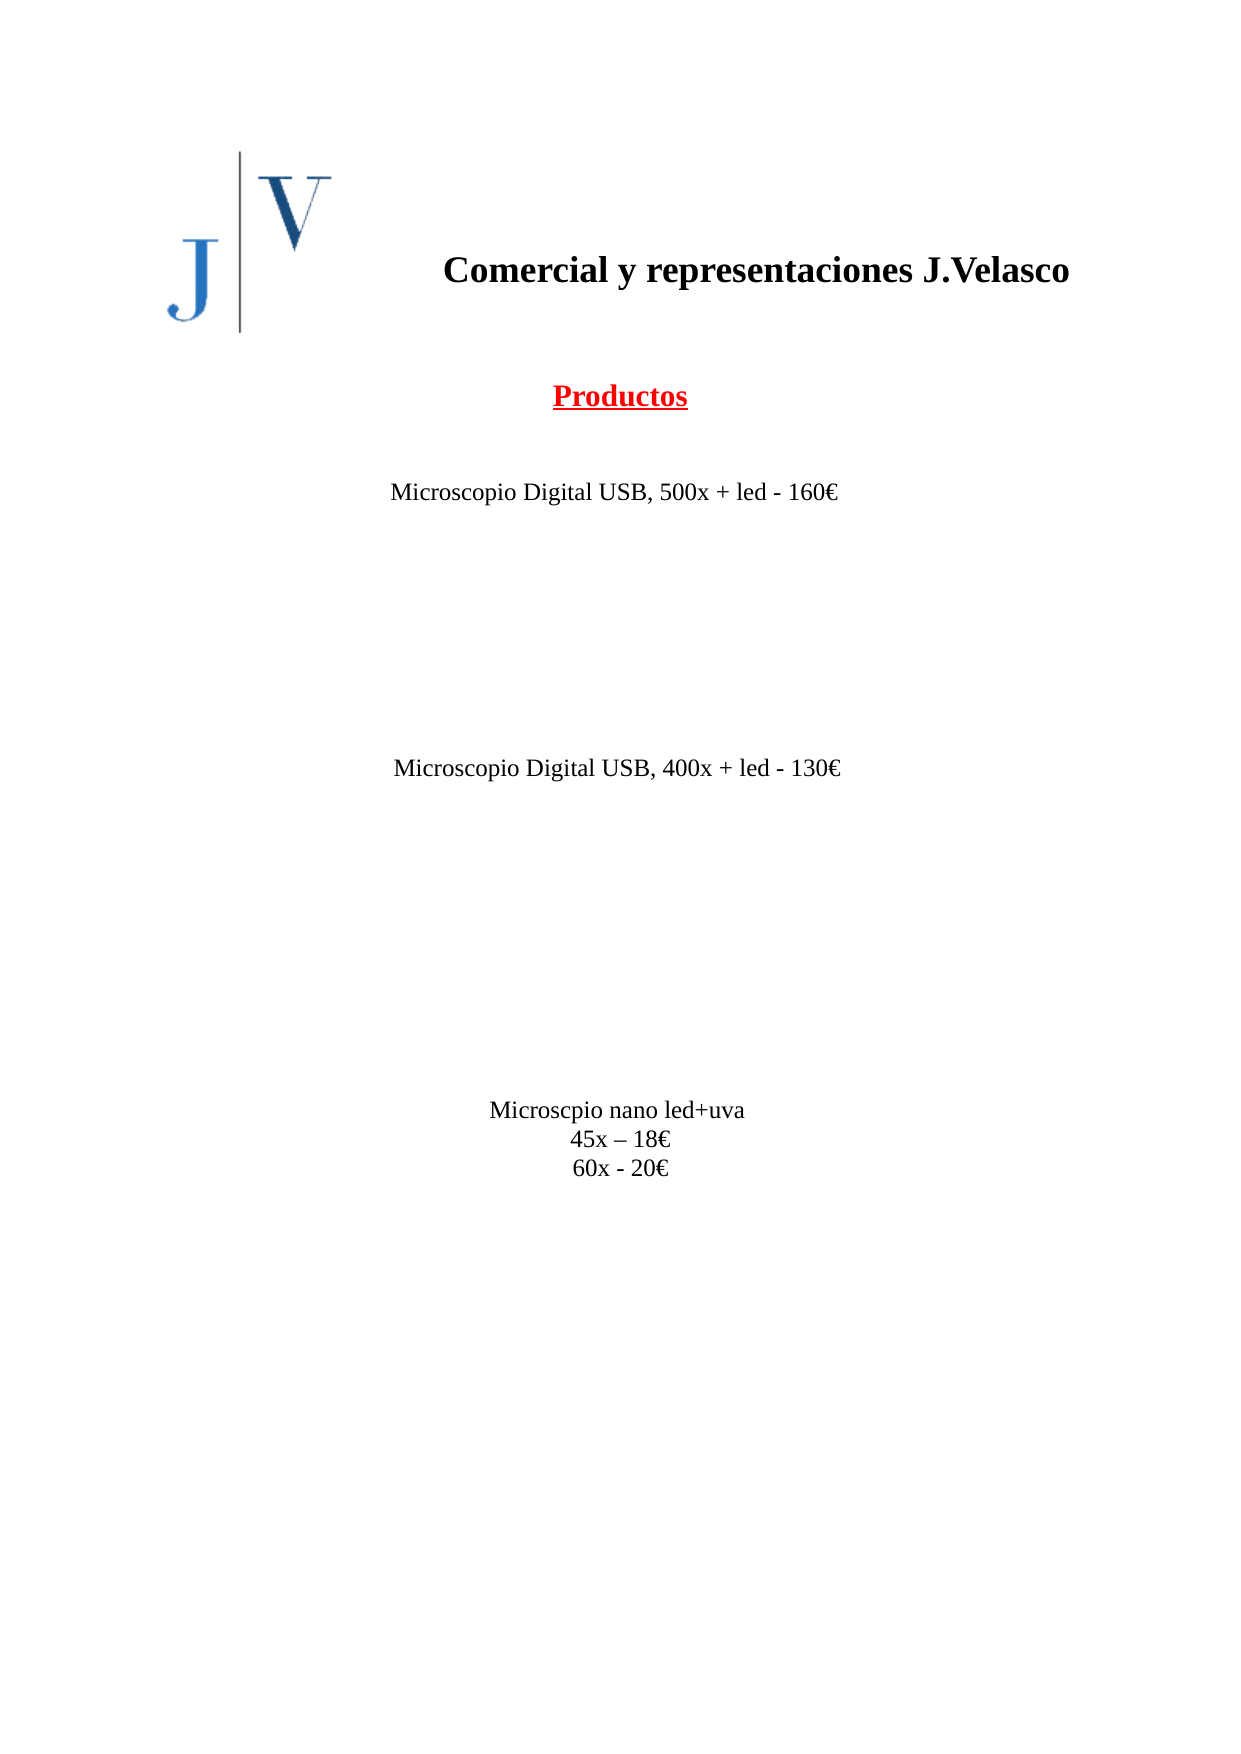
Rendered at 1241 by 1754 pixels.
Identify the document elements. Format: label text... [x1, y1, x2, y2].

text Comercial y representaciones J.Velasco [354, 247, 1122, 291]
text 60x - 20€ [118, 1153, 1122, 1182]
picture [120, 120, 354, 357]
text Microscopio Digital USB, 400x + led - 130€ [118, 753, 1122, 782]
text 45x – 18€ [118, 1124, 1122, 1153]
text Microscpio nano led+uva [118, 1095, 1122, 1124]
text Productos [118, 377, 1122, 413]
text Microscopio Digital USB, 500x + led - 160€ [118, 477, 1122, 506]
